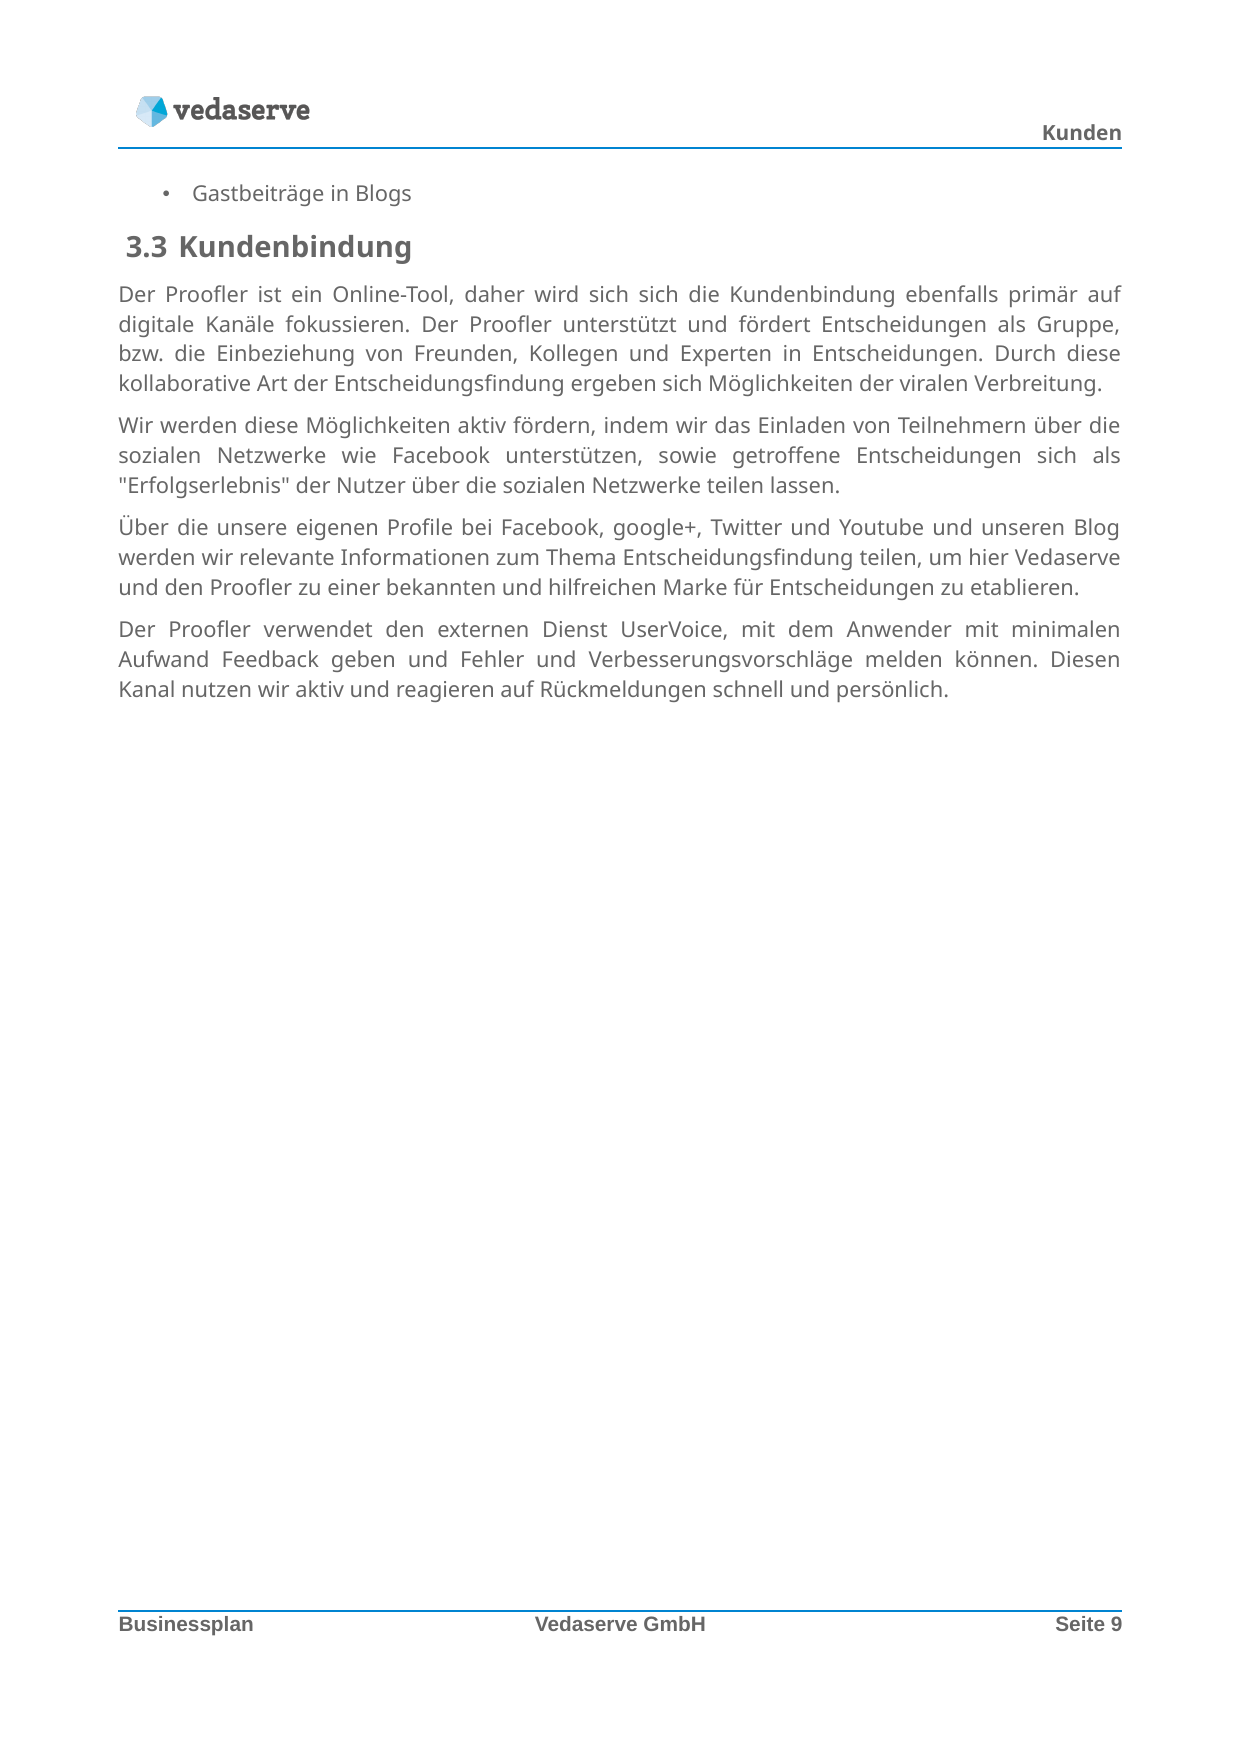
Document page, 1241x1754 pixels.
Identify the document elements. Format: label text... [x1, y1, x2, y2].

text Der Proofler verwendet den externen Dienst UserVoice, mit dem Anwender mit minimalen Aufwand Feedback geben und Fehler und Verbesserungsvorschläge melden können. Diesen Kanal nutzen wir aktiv und reagieren auf Rückmeldungen schnell und persönlich. [118, 614, 1122, 704]
text Der Proofler ist ein Online-Tool, daher wird sich sich die Kundenbindung ebenfalls primär auf digitale Kanäle fokussieren. Der Proofler unterstützt und fördert Entscheidungen als Gruppe, bzw. die Einbeziehung von Freunden, Kollegen und Experten in Entscheidungen. Durch diese kollaborative Art der Entscheidungsfindung ergeben sich Möglichkeiten der viralen Verbreitung. [118, 279, 1122, 398]
text Wir werden diese Möglichkeiten aktiv fördern, indem wir das Einladen von Teilnehmern über die sozialen Netzwerke wie Facebook unterstützen, sowie getroffene Entscheidungen sich als "Erfolgserlebnis" der Nutzer über die sozialen Netzwerke teilen lassen. [118, 411, 1122, 500]
subtitle Kundenbindung [118, 227, 1122, 266]
picture [119, 67, 327, 157]
text Über die unsere eigenen Profile bei Facebook, google+, Twitter und Youtube und unseren Blog werden wir relevante Informationen zum Thema Entscheidungsfindung teilen, um hier Vedaserve und den Proofler zu einer bekannten und hilfreichen Marke für Entscheidungen zu etablieren. [118, 512, 1122, 602]
list Gastbeiträge in Blogs [162, 178, 1122, 208]
